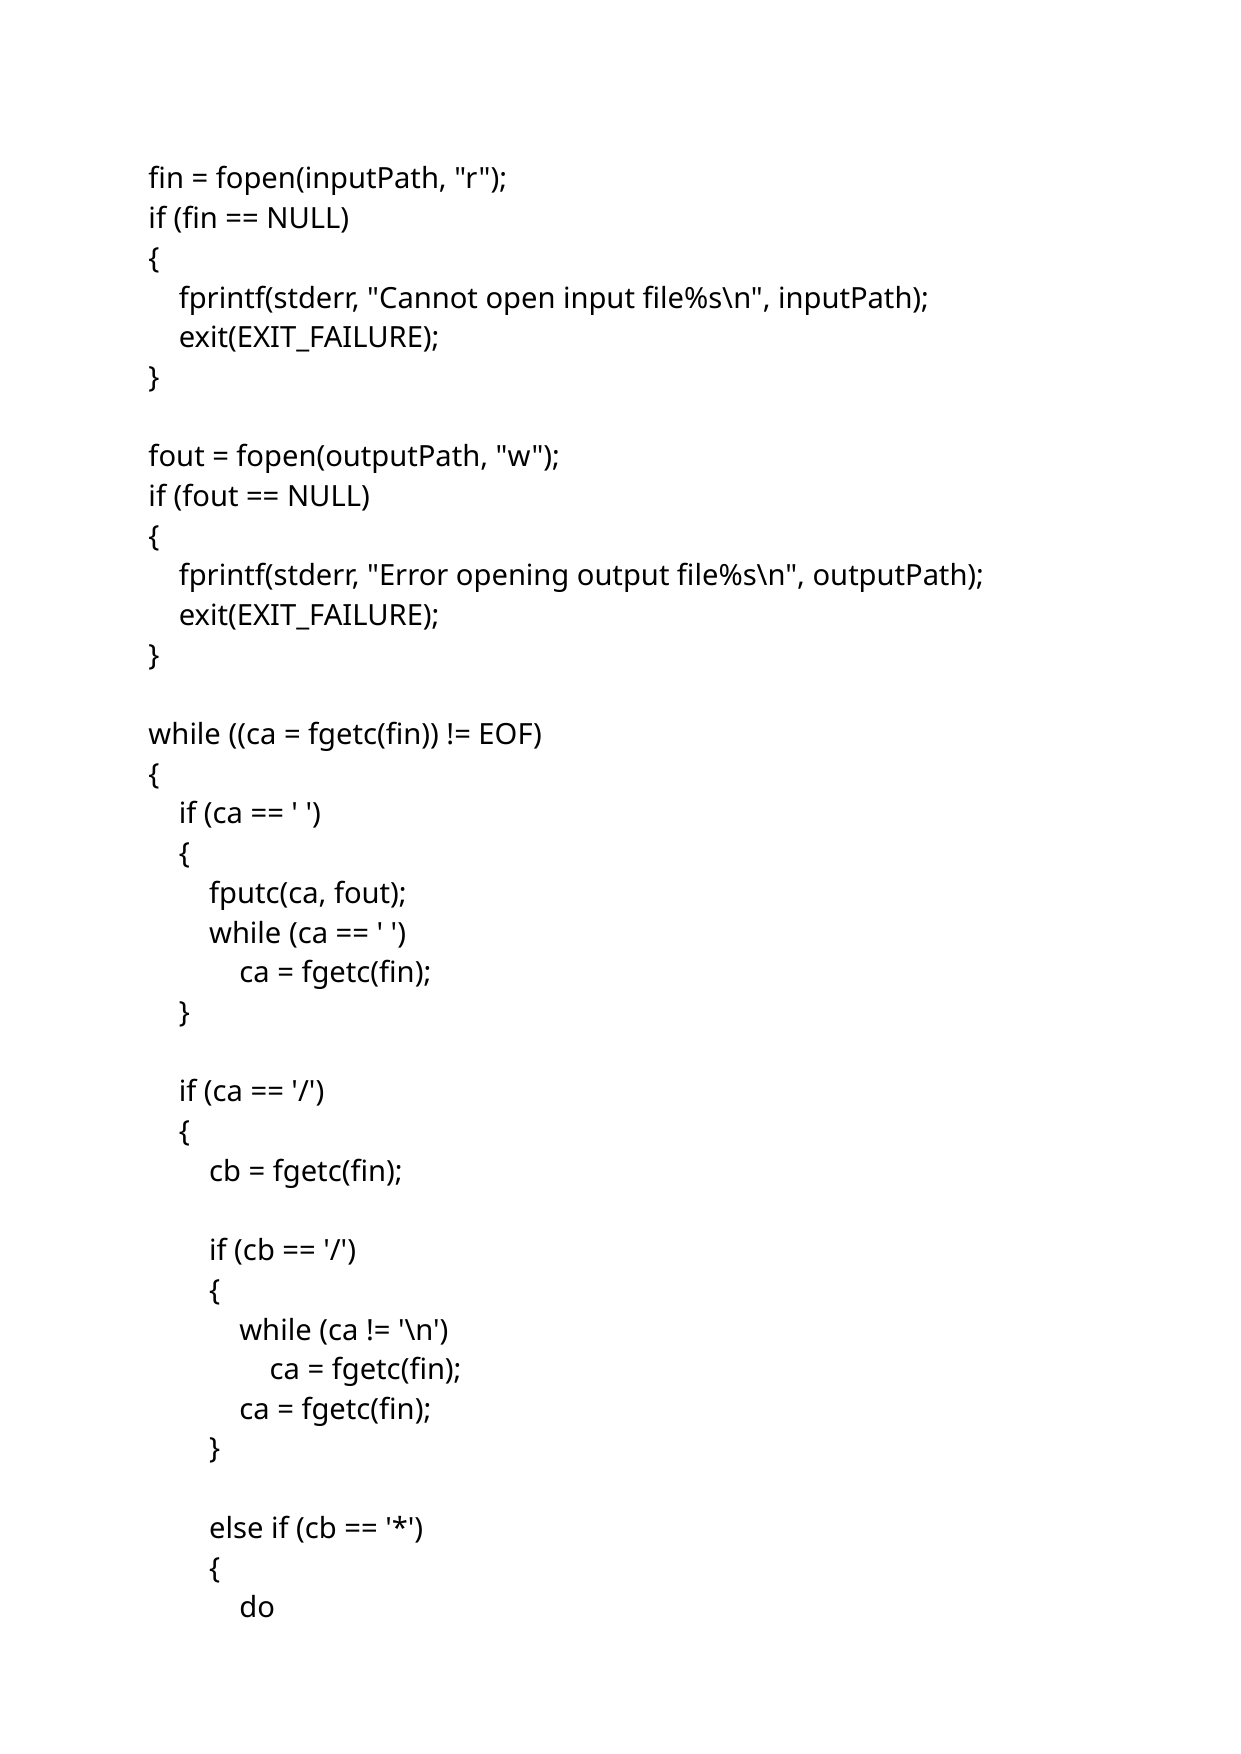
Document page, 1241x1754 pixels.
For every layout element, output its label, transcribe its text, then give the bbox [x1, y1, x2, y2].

text if (ca == '/') [118, 1071, 1122, 1110]
text { [118, 832, 1122, 872]
text ca = fgetc(fin); [118, 1348, 1122, 1388]
text } [118, 991, 1122, 1031]
text ca = fgetc(fin); [118, 1388, 1122, 1428]
text cb = fgetc(fin); [118, 1150, 1122, 1190]
text { [118, 1269, 1122, 1309]
text } [118, 634, 1122, 674]
text fout = fopen(outputPath, "w"); [118, 436, 1122, 475]
text do [118, 1587, 1122, 1626]
text { [118, 237, 1122, 277]
text exit(EXIT_FAILURE); [118, 594, 1122, 634]
text } [118, 356, 1122, 396]
text while (ca != '\n') [118, 1309, 1122, 1348]
text if (fout == NULL) [118, 475, 1122, 515]
text { [118, 1110, 1122, 1150]
text fputc(ca, fout); [118, 872, 1122, 912]
text ca = fgetc(fin); [118, 952, 1122, 991]
text while (ca == ' ') [118, 912, 1122, 952]
text else if (cb == '*') [118, 1507, 1122, 1547]
text fprintf(stderr, "Cannot open input file%s\n", inputPath); [118, 277, 1122, 317]
text { [118, 1547, 1122, 1587]
text { [118, 515, 1122, 555]
text if (ca == ' ') [118, 793, 1122, 832]
text fprintf(stderr, "Error opening output file%s\n", outputPath); [118, 555, 1122, 594]
text while ((ca = fgetc(fin)) != EOF) [118, 713, 1122, 753]
text fin = fopen(inputPath, "r"); [118, 158, 1122, 197]
text { [118, 753, 1122, 793]
text if (cb == '/') [118, 1229, 1122, 1269]
text exit(EXIT_FAILURE); [118, 317, 1122, 356]
text } [118, 1428, 1122, 1467]
text if (fin == NULL) [118, 197, 1122, 237]
